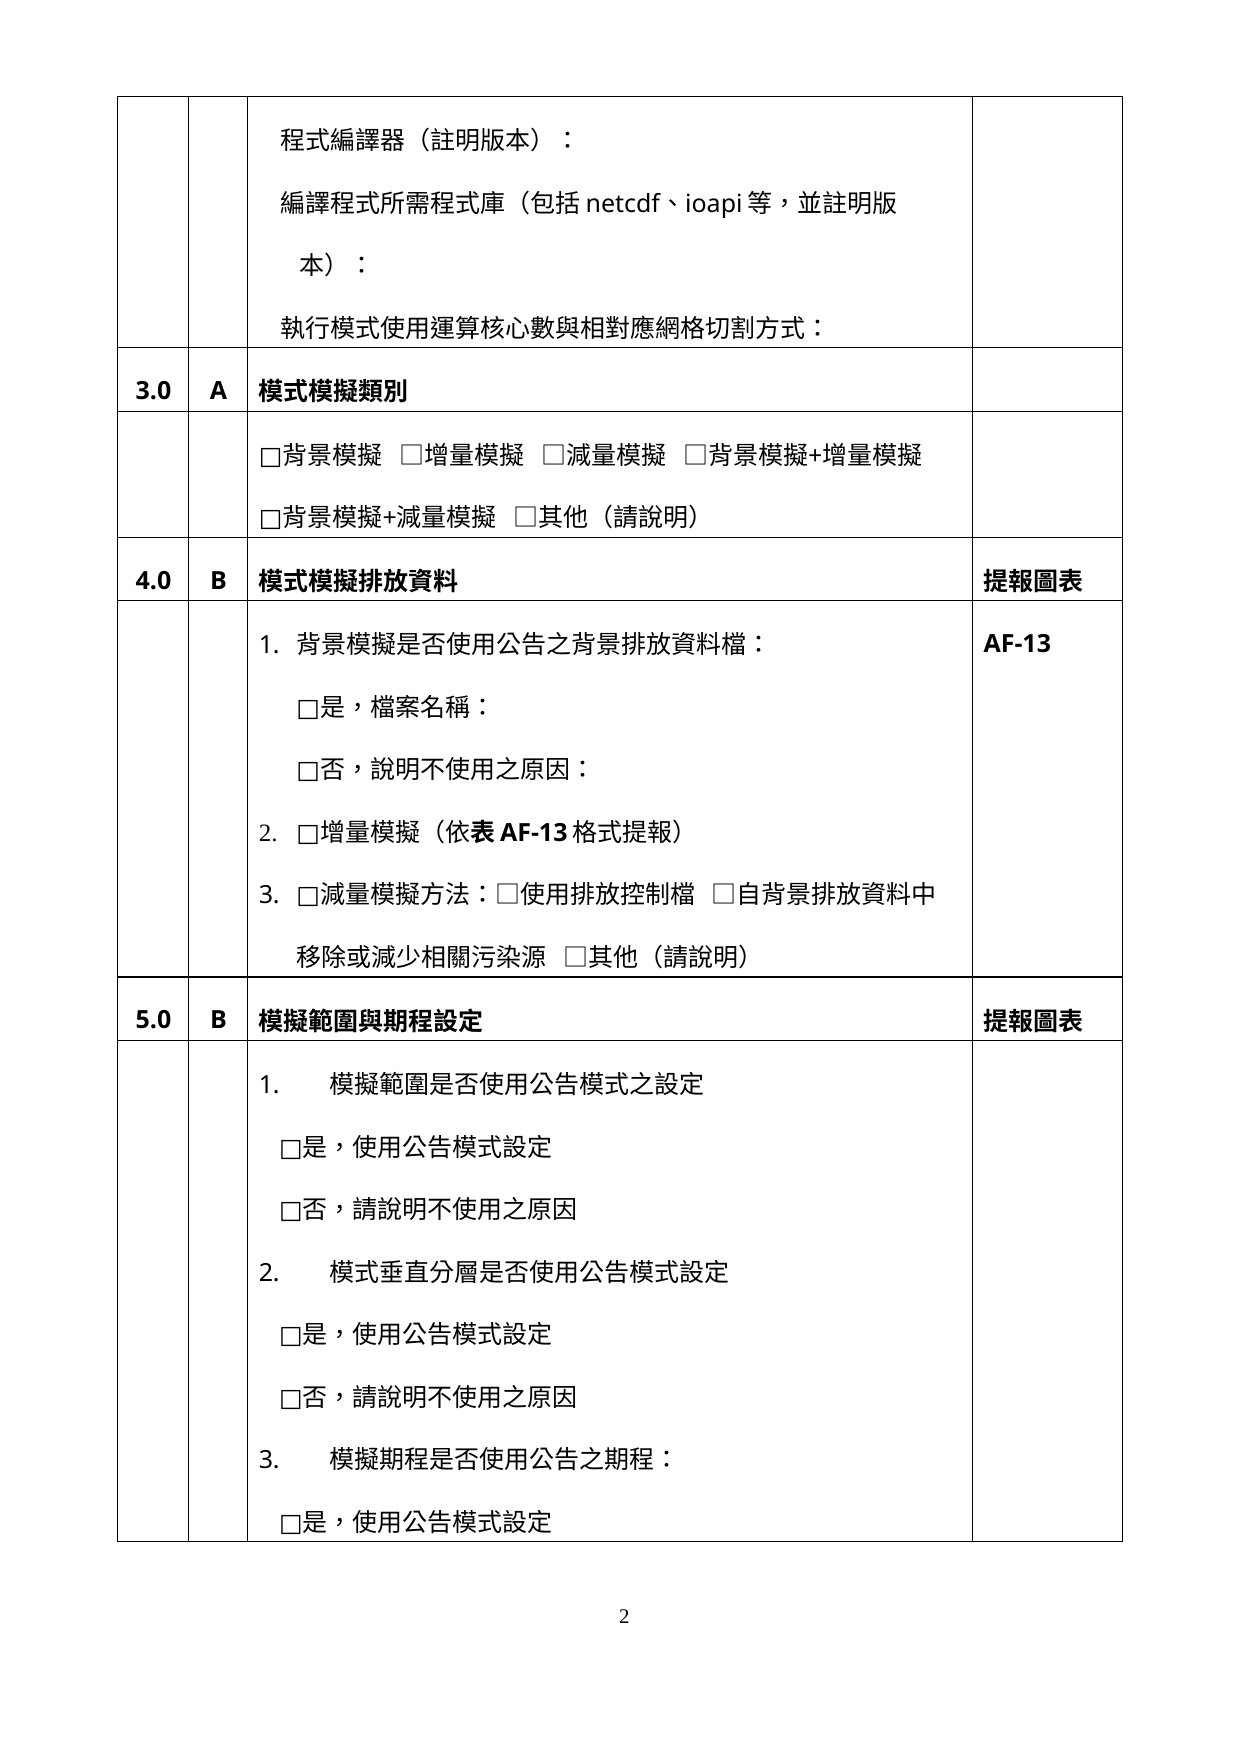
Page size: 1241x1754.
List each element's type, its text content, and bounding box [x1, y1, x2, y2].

table_cell □背景模擬 □增量模擬 □減量模擬 □背景模擬+增量模擬 □背景模擬+減量模擬 □其他（請說明） [248, 412, 972, 537]
table_cell [973, 97, 1122, 347]
table_cell [118, 412, 188, 537]
table_cell [189, 601, 247, 976]
table_cell 背景模擬是否使用公告之背景排放資料檔： □是，檔案名稱： □否，說明不使用之原因： □增量模擬（依表AF-13格式提報） □減量模擬方法：□使用排放控制檔 □自背景排放資料中移除或減少相關污染源 □其他（請說明） [248, 601, 972, 976]
table_cell [189, 97, 247, 347]
table_cell [973, 412, 1122, 537]
table_cell [118, 1041, 188, 1541]
table_cell B [189, 978, 247, 1040]
table_cell [973, 348, 1122, 411]
table_cell [973, 1041, 1122, 1541]
table_cell 模式模擬類別 [248, 348, 972, 411]
table_cell A [189, 348, 247, 411]
table_cell [118, 97, 188, 347]
table_cell 5.0 [118, 978, 188, 1040]
table_cell 模擬範圍是否使用公告模式之設定 □是，使用公告模式設定 □否，請說明不使用之原因 模式垂直分層是否使用公告模式設定 □是，使用公告模式設定 □否，請說明不使用之原因 模擬期程是否使用公告之期程： □是，使用公告模式設定 [248, 1041, 972, 1541]
table_cell 模式模擬排放資料 [248, 538, 972, 600]
table_cell B [189, 538, 247, 600]
table_cell 模擬範圍與期程設定 [248, 978, 972, 1040]
table_cell [189, 412, 247, 537]
table_cell 提報圖表 [973, 538, 1122, 600]
table_cell 程式編譯器（註明版本）： 編譯程式所需程式庫（包括netcdf、ioapi等，並註明版本）： 執行模式使用運算核心數與相對應網格切割方式： [248, 97, 972, 347]
table_cell AF-13 [973, 601, 1122, 976]
table_cell [118, 601, 188, 976]
table_cell 4.0 [118, 538, 188, 600]
table_cell [189, 1041, 247, 1541]
table_cell 提報圖表 [973, 978, 1122, 1040]
table_cell 3.0 [118, 348, 188, 411]
